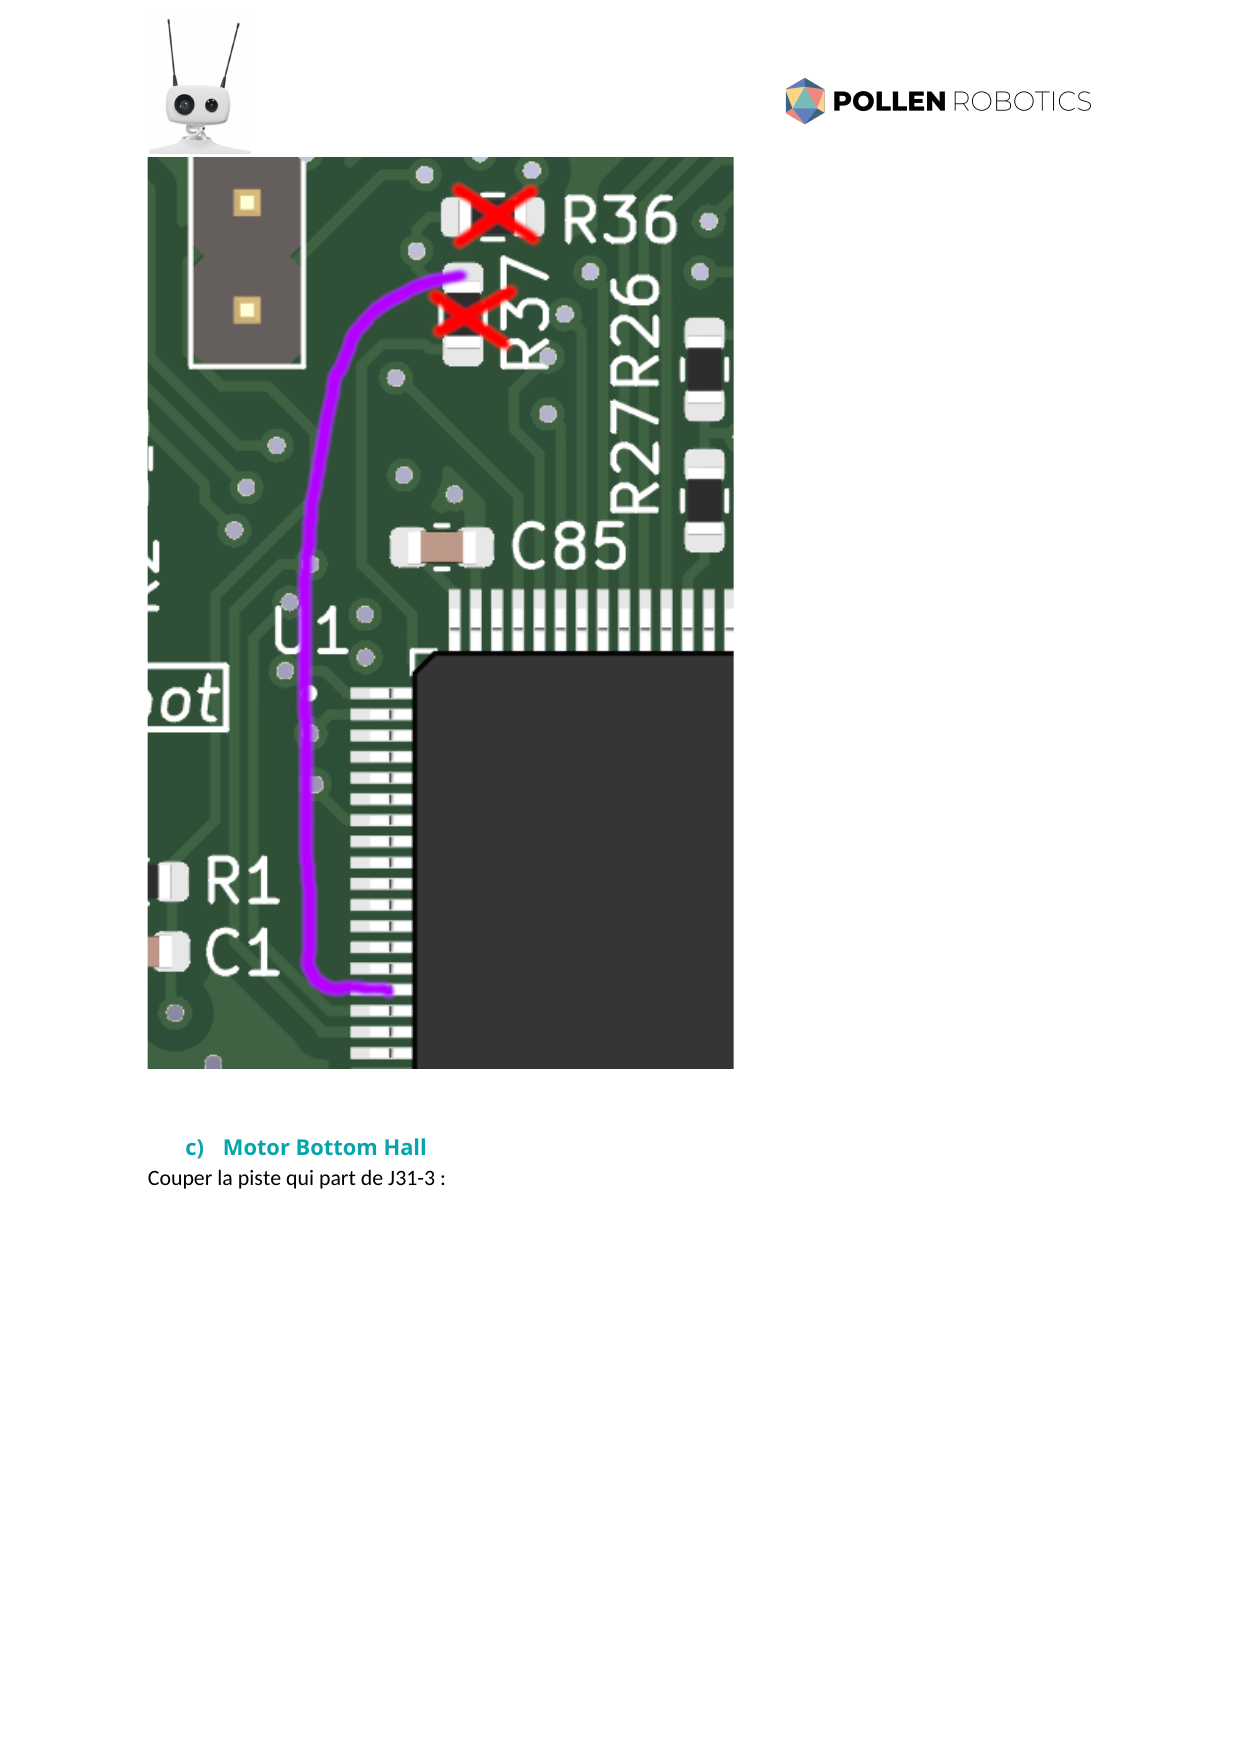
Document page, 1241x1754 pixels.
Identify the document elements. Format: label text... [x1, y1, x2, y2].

subtitle Motor Bottom Hall [185, 1132, 1093, 1162]
picture [149, 11, 251, 154]
picture [147, 157, 734, 1069]
text Couper la piste qui part de J31-3 : [148, 1164, 1093, 1191]
picture [785, 73, 1093, 129]
